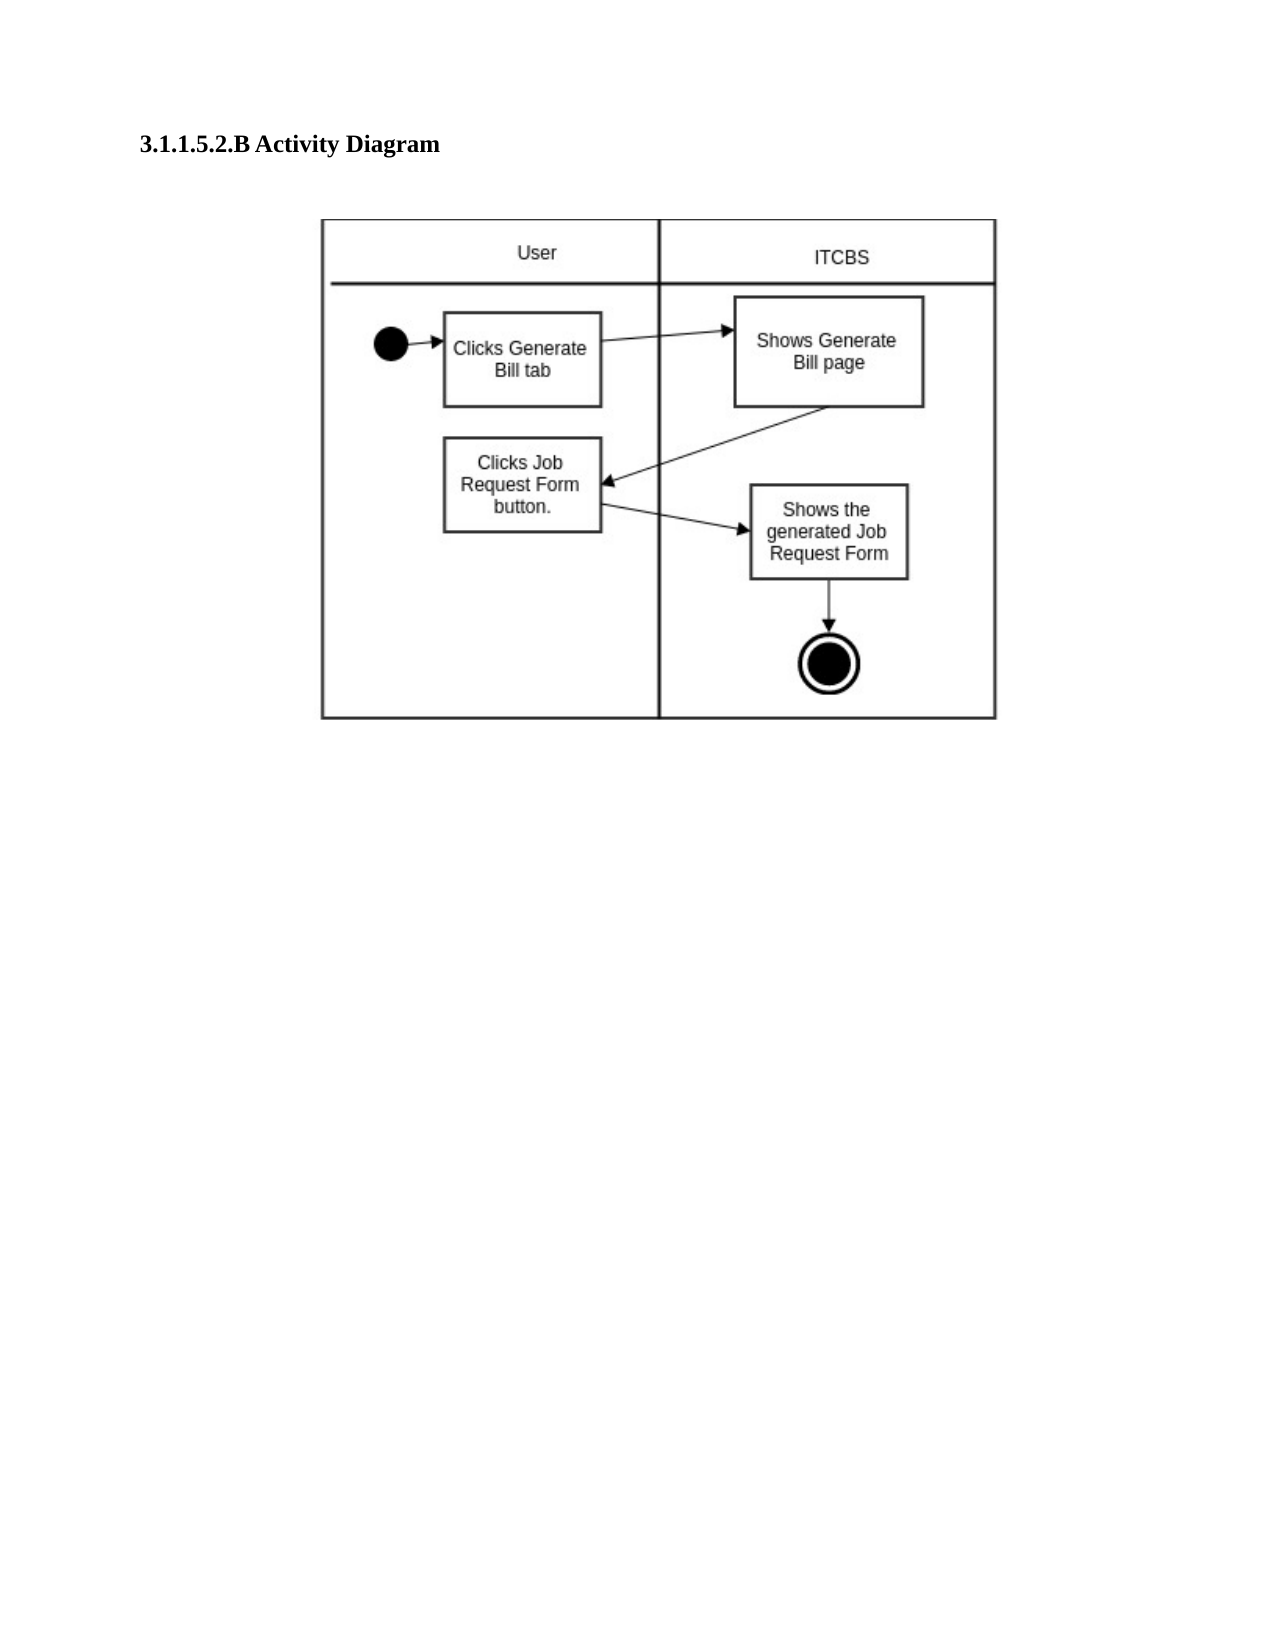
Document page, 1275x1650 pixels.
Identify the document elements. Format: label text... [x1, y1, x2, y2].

picture [63, 219, 1034, 756]
text 3.1.1.5.2.B Activity Diagram [139, 129, 1135, 157]
